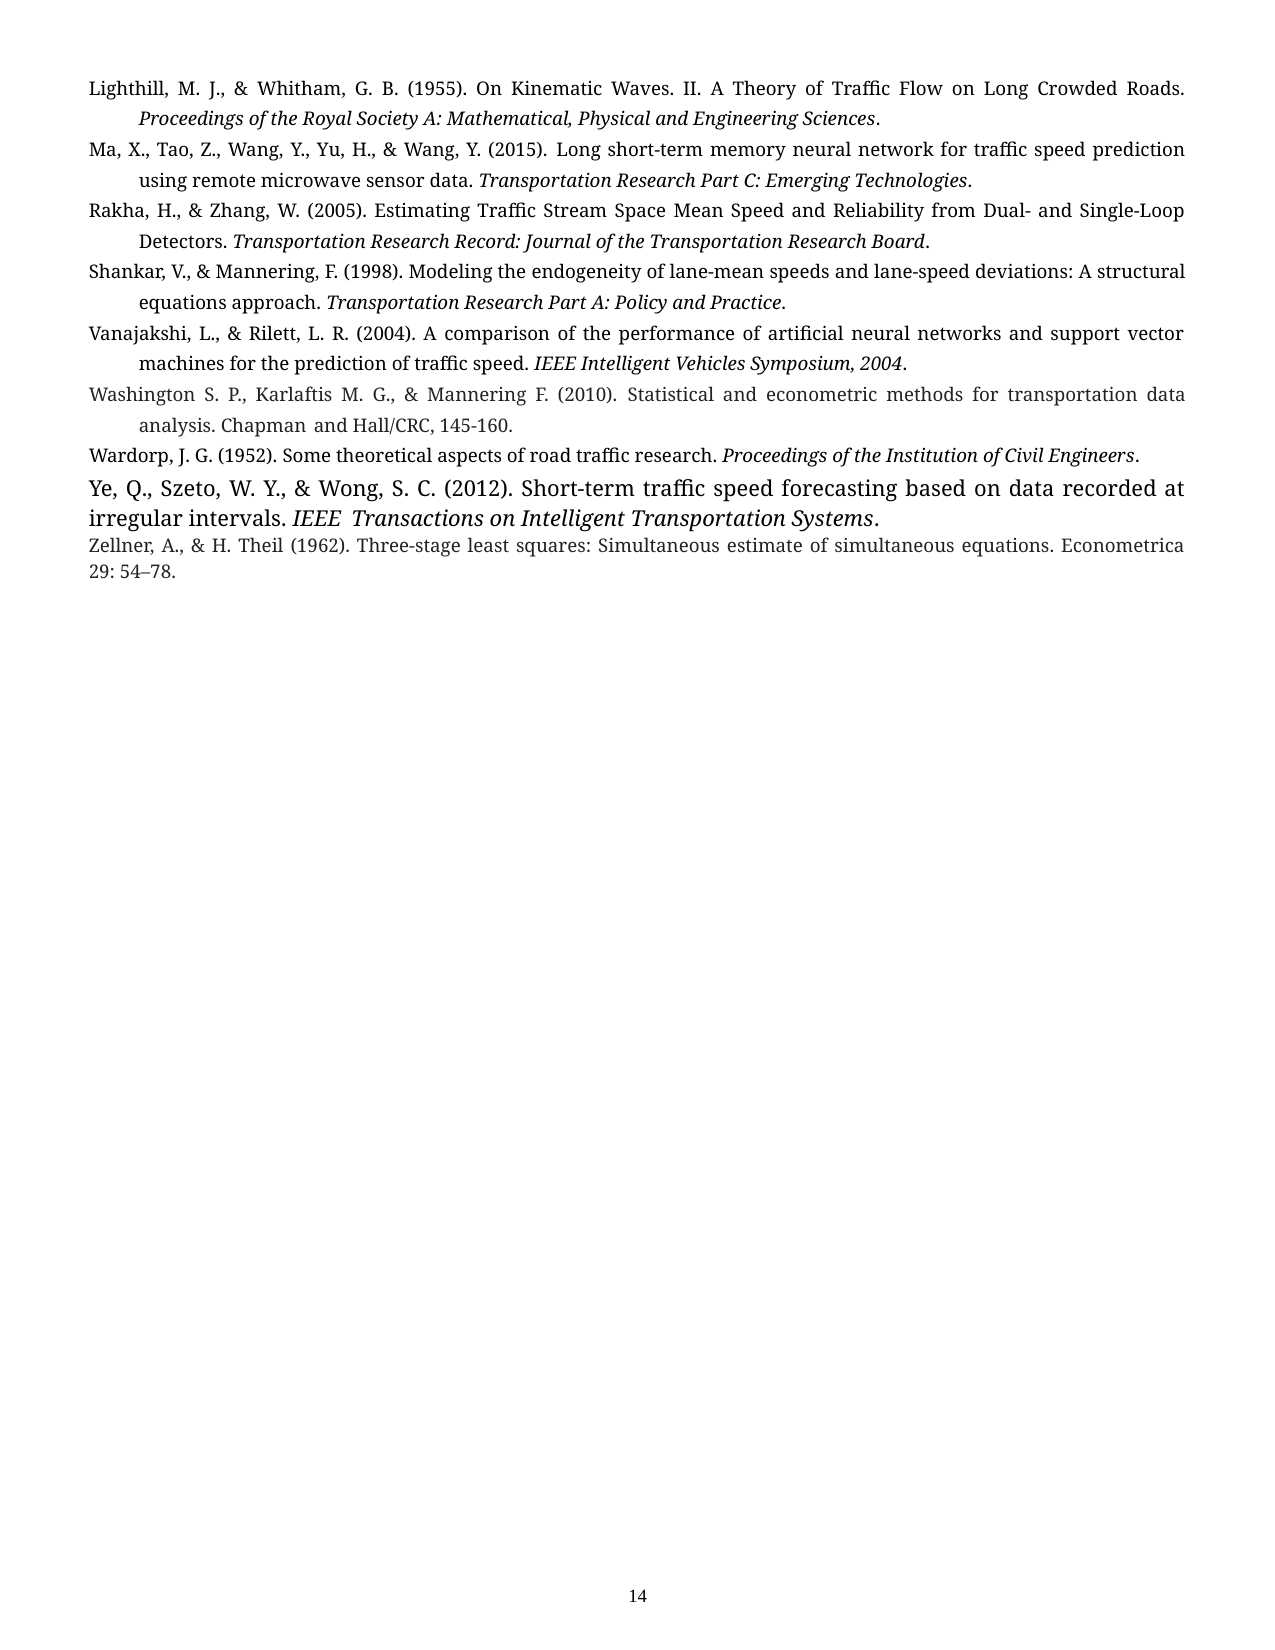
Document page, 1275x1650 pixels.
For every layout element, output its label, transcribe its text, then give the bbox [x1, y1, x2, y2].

text Vanajakshi, L., & Rilett, L. R. (2004). A comparison of the performance of artificial neural networks and support vector machines for the prediction of traffic speed. IEEE Intelligent Vehicles Symposium, 2004. [88, 320, 1186, 376]
text Rakha, H., & Zhang, W. (2005). Estimating Traffic Stream Space Mean Speed and Reliability from Dual- and Single-Loop Detectors. Transportation Research Record: Journal of the Transportation Research Board. [88, 197, 1186, 254]
text Lighthill, M. J., & Whitham, G. B. (1955). On Kinematic Waves. II. A Theory of Traffic Flow on Long Crowded Roads. Proceedings of the Royal Society A: Mathematical, Physical and Engineering Sciences. [88, 75, 1186, 131]
text Zellner, A., & H. Theil (1962). Three-stage least squares: Simultaneous estimate of simultaneous equations. Econometrica 29: 54–78. [88, 533, 1186, 584]
text Ye, Q., Szeto, W. Y., & Wong, S. C. (2012). Short-term traffic speed forecasting based on data recorded at irregular intervals. IEEE Transactions on Intelligent Transportation Systems. [88, 473, 1186, 533]
text Washington S. P., Karlaftis M. G., & Mannering F. (2010). Statistical and econometric methods for transportation data analysis. Chapman and Hall/CRC, 145-160. [88, 381, 1186, 437]
text Wardorp, J. G. (1952). Some theoretical aspects of road traffic research. Proceedings of the Institution of Civil Engineers. [88, 442, 1186, 468]
text Shankar, V., & Mannering, F. (1998). Modeling the endogeneity of lane-mean speeds and lane-speed deviations: A structural equations approach. Transportation Research Part A: Policy and Practice. [88, 259, 1186, 315]
text Ma, X., Tao, Z., Wang, Y., Yu, H., & Wang, Y. (2015). Long short-term memory neural network for traffic speed prediction using remote microwave sensor data. Transportation Research Part C: Emerging Technologies. [88, 136, 1186, 192]
